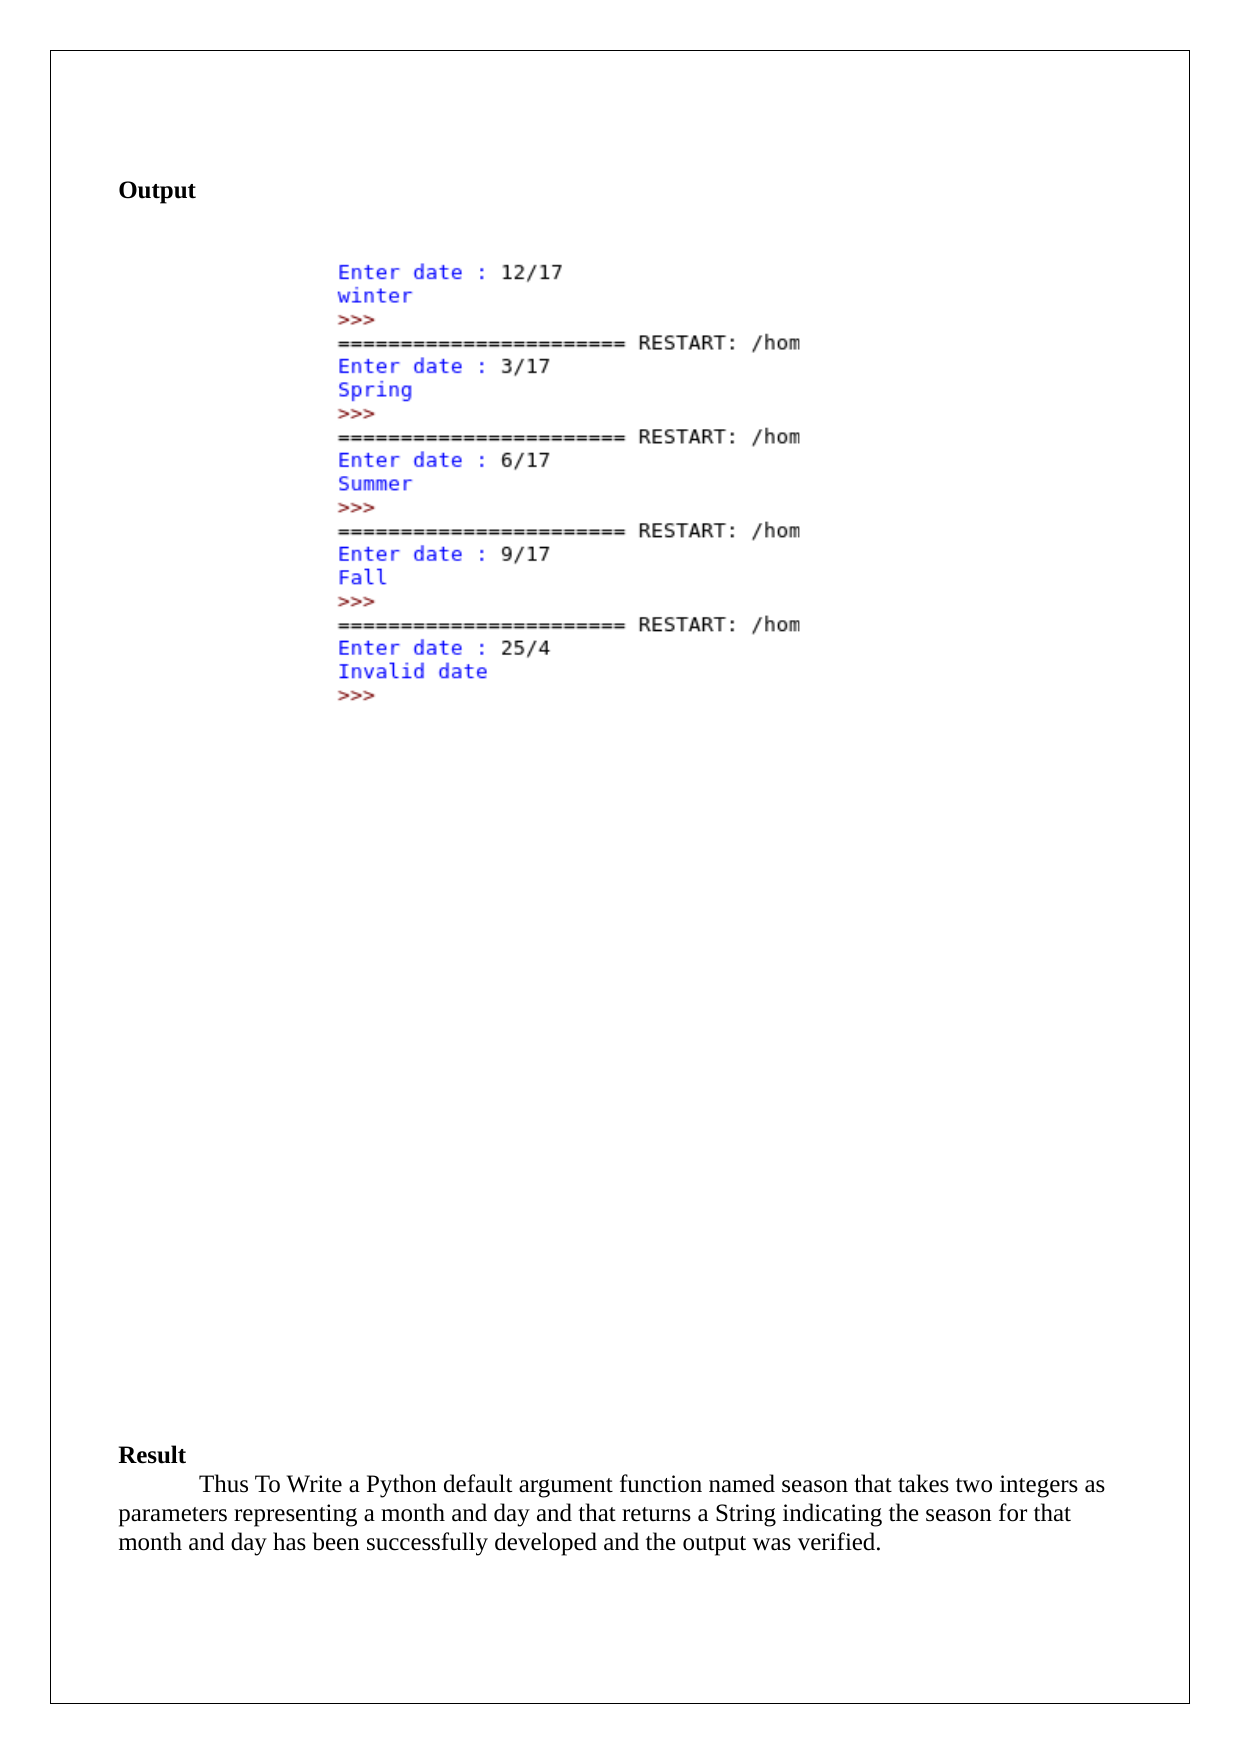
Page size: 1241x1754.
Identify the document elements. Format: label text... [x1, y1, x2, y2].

text Result [118, 1441, 1122, 1469]
picture [335, 259, 800, 702]
text Output [118, 176, 1122, 204]
text Thus To Write a Python default argument function named season that takes two integers as parameters representing a month and day and that returns a String indicating the season for that month and day has been successfully developed and the output was verified. [118, 1469, 1122, 1556]
